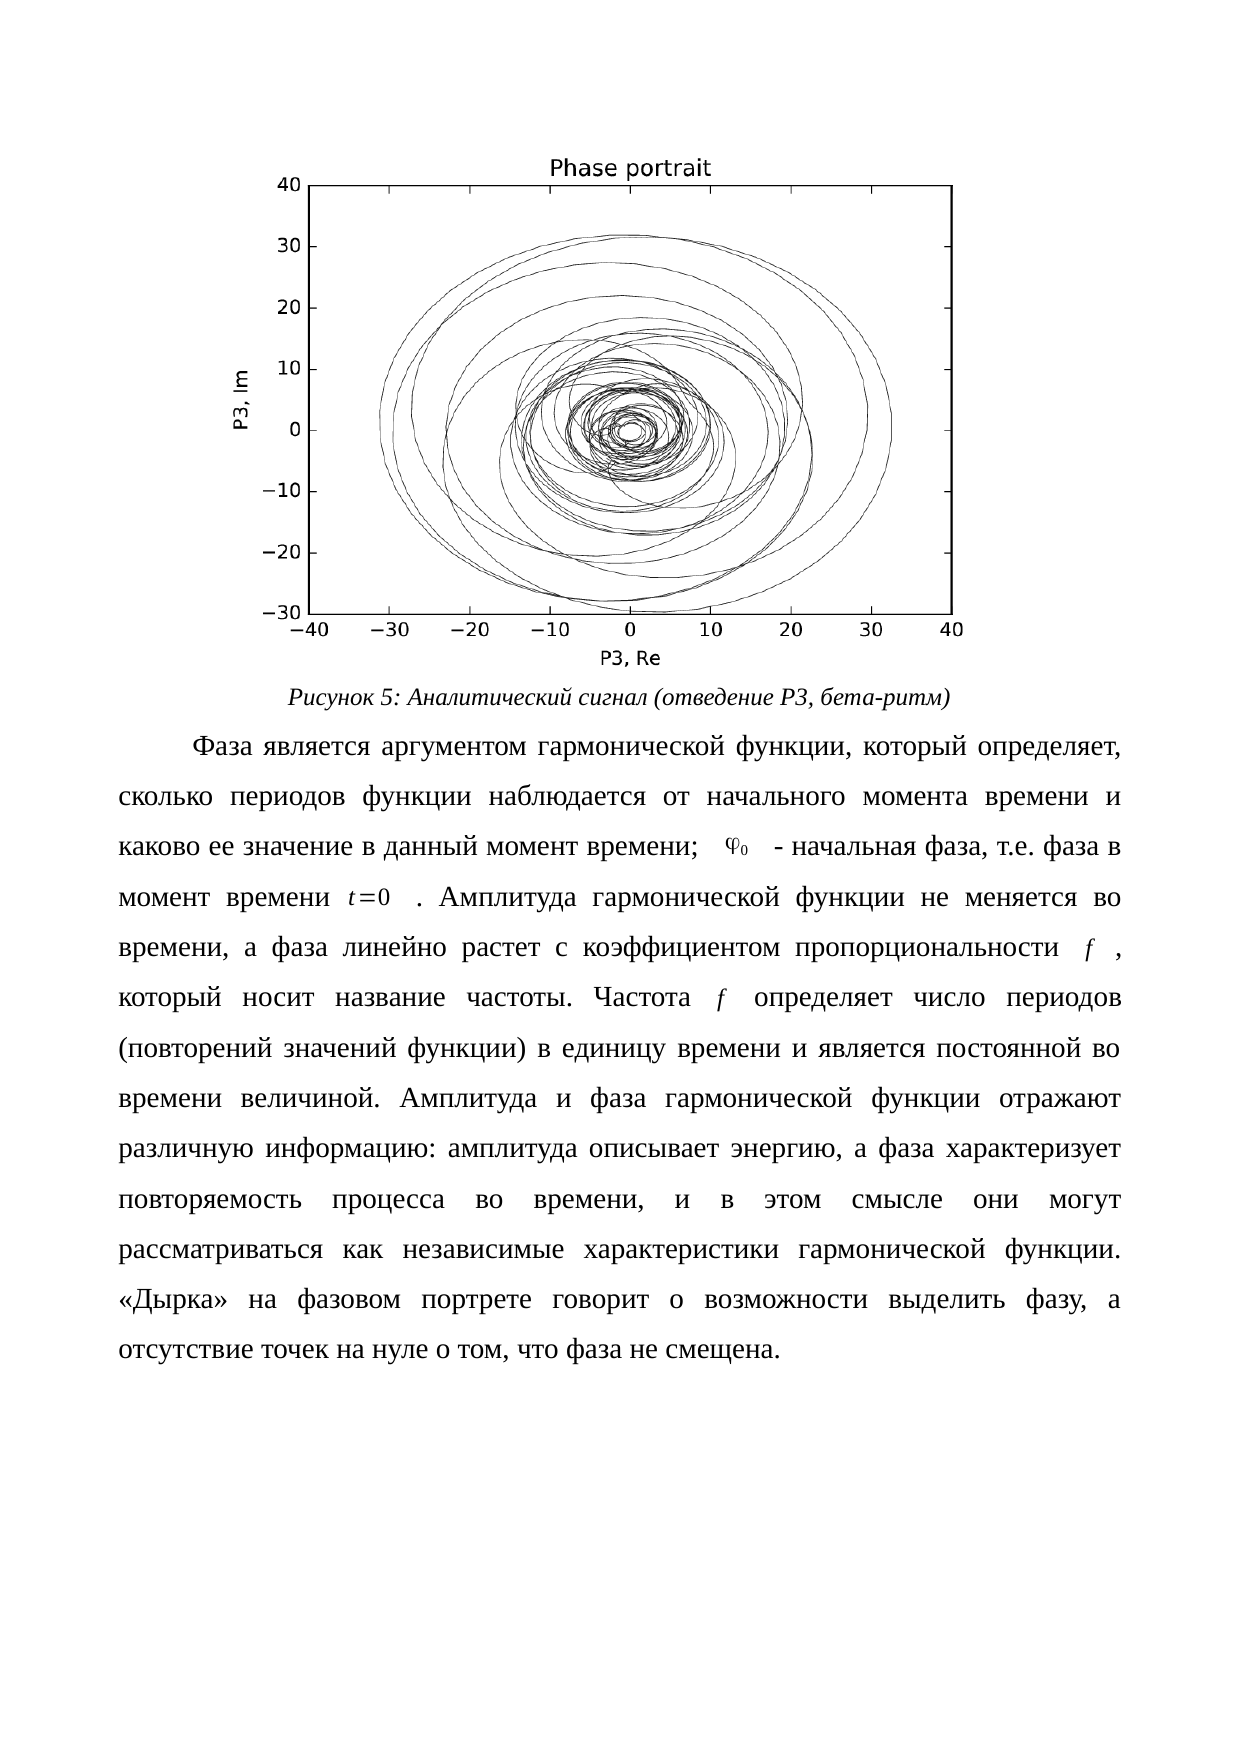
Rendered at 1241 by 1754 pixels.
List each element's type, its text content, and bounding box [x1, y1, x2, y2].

text Фаза является аргументом гармонической функции, который определяет, сколько периодов функции наблюдается от начального момента времени и каково ее значение в данный момент времени; - начальная фаза, т.е. фаза в момент времени . Амплитуда гармонической функции не меняется во времени, а фаза линейно растет с коэффициентом пропорциональности , который носит название частоты. Частота определяет число периодов (повторений значений функции) в единицу времени и является постоянной во времени величиной. Амплитуда и фаза гармонической функции отражают различную информацию: амплитуда описывает энергию, а фаза характеризует повторяемость процесса во времени, и в этом смысле они могут рассматриваться как независимые характеристики гармонической функции. «Дырка» на фазовом портрете говорит о возможности выделить фазу, а отсутствие точек на нуле о том, что фаза не смещена. [118, 118, 1122, 1365]
picture [206, 130, 1035, 683]
text Рисунок 5: Аналитический сигнал (отведение Р3, бета-ритм) [206, 683, 1034, 711]
